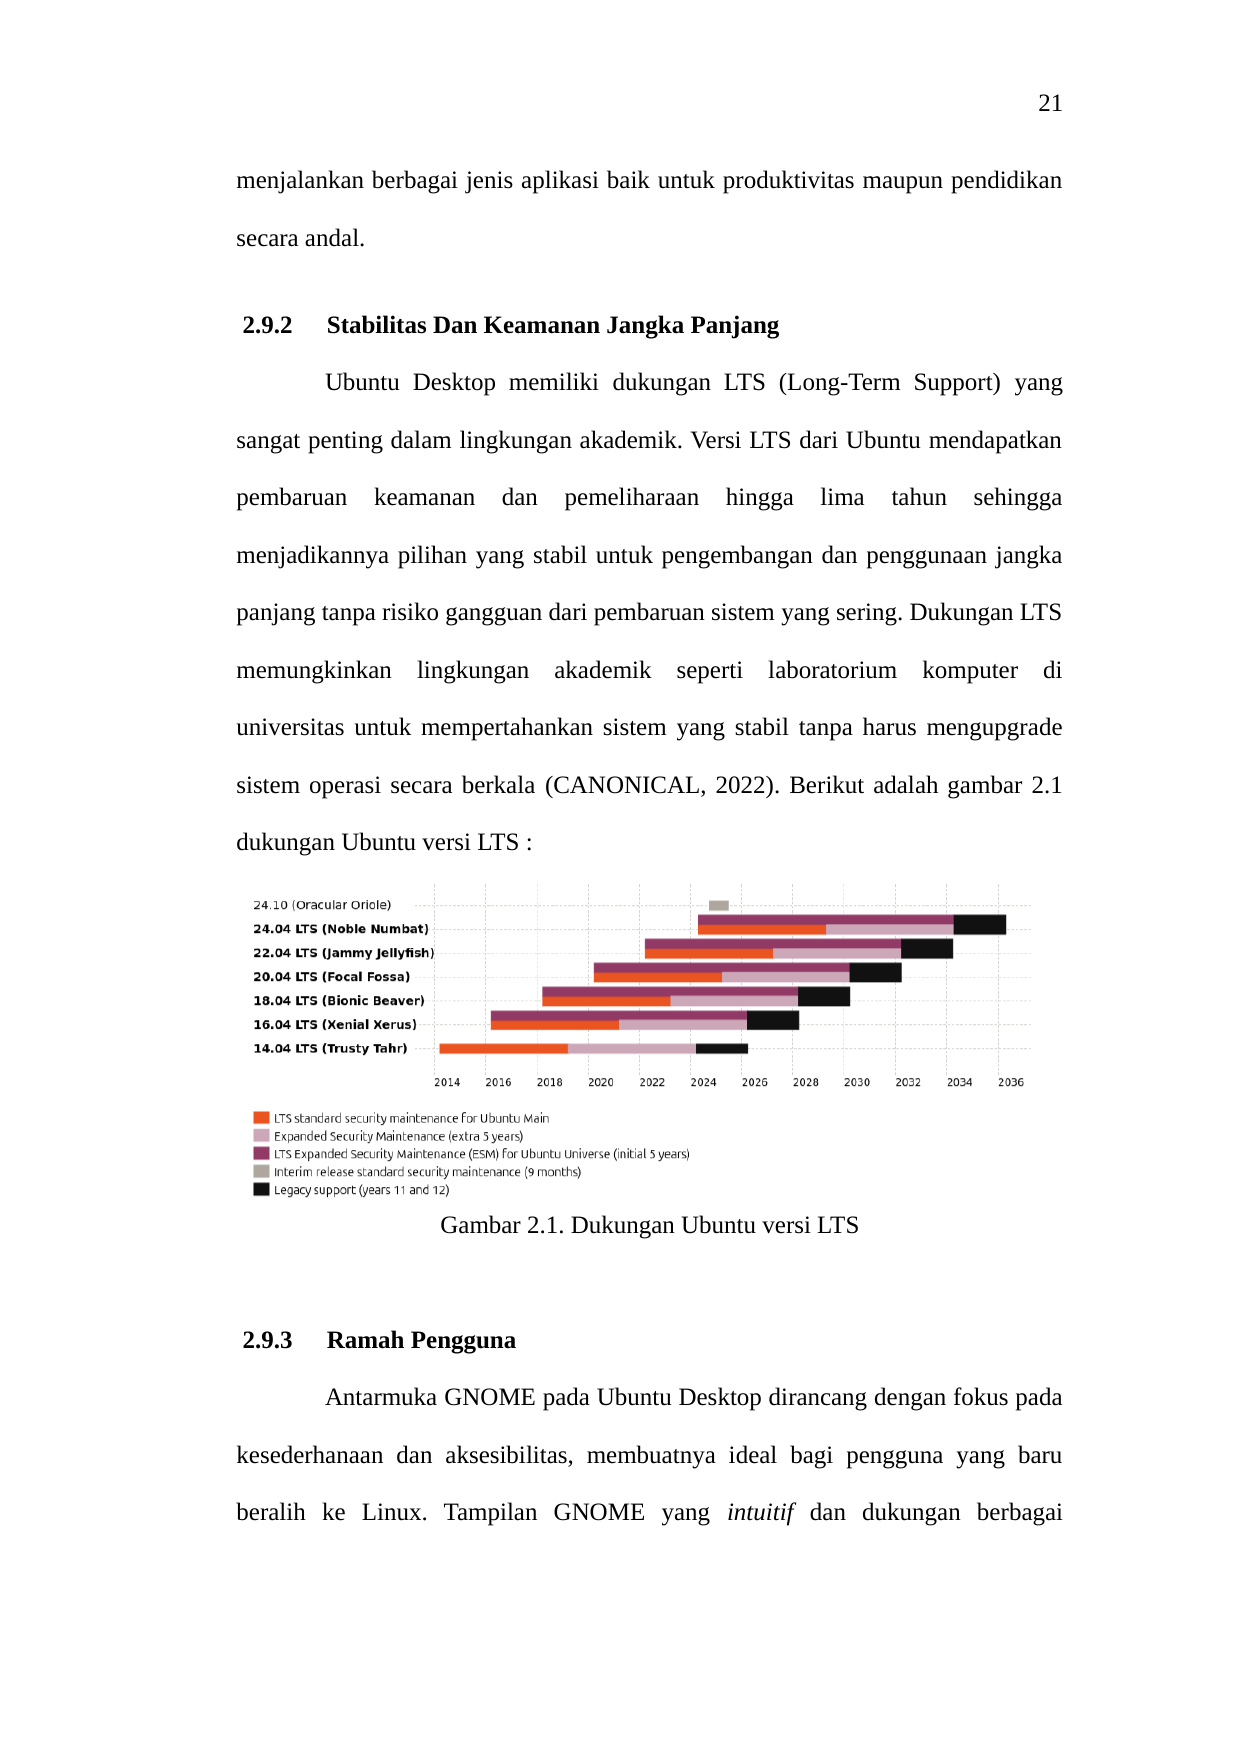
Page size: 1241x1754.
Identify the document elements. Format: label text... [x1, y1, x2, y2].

subtitle Ramah Pengguna [236, 1325, 1063, 1354]
picture [236, 884, 1063, 1210]
text Antarmuka GNOME pada Ubuntu Desktop dirancang dengan fokus pada kesederhanaan dan aksesibilitas, membuatnya ideal bagi pengguna yang baru beralih ke Linux. Tampilan GNOME yang intuitif dan dukungan berbagai [236, 1382, 1063, 1526]
text menjalankan berbagai jenis aplikasi baik untuk produktivitas maupun pendidikan secara andal. [236, 165, 1063, 252]
text Ubuntu Desktop memiliki dukungan LTS (Long-Term Support) yang sangat penting dalam lingkungan akademik. Versi LTS dari Ubuntu mendapatkan pembaruan keamanan dan pemeliharaan hingga lima tahun sehingga menjadikannya pilihan yang stabil untuk pengembangan dan penggunaan jangka panjang tanpa risiko gangguan dari pembaruan sistem yang sering. Dukungan LTS memungkinkan lingkungan akademik seperti laboratorium komputer di universitas untuk mempertahankan sistem yang stabil tanpa harus mengupgrade sistem operasi secara berkala (CANONICAL, 2022)⁠. Berikut adalah gambar 2.1 dukungan Ubuntu versi LTS : [236, 367, 1063, 856]
text Gambar 2.1. Dukungan Ubuntu versi LTS [236, 1210, 1063, 1239]
subtitle Stabilitas dan Keamanan Jangka Panjang [236, 310, 1063, 338]
